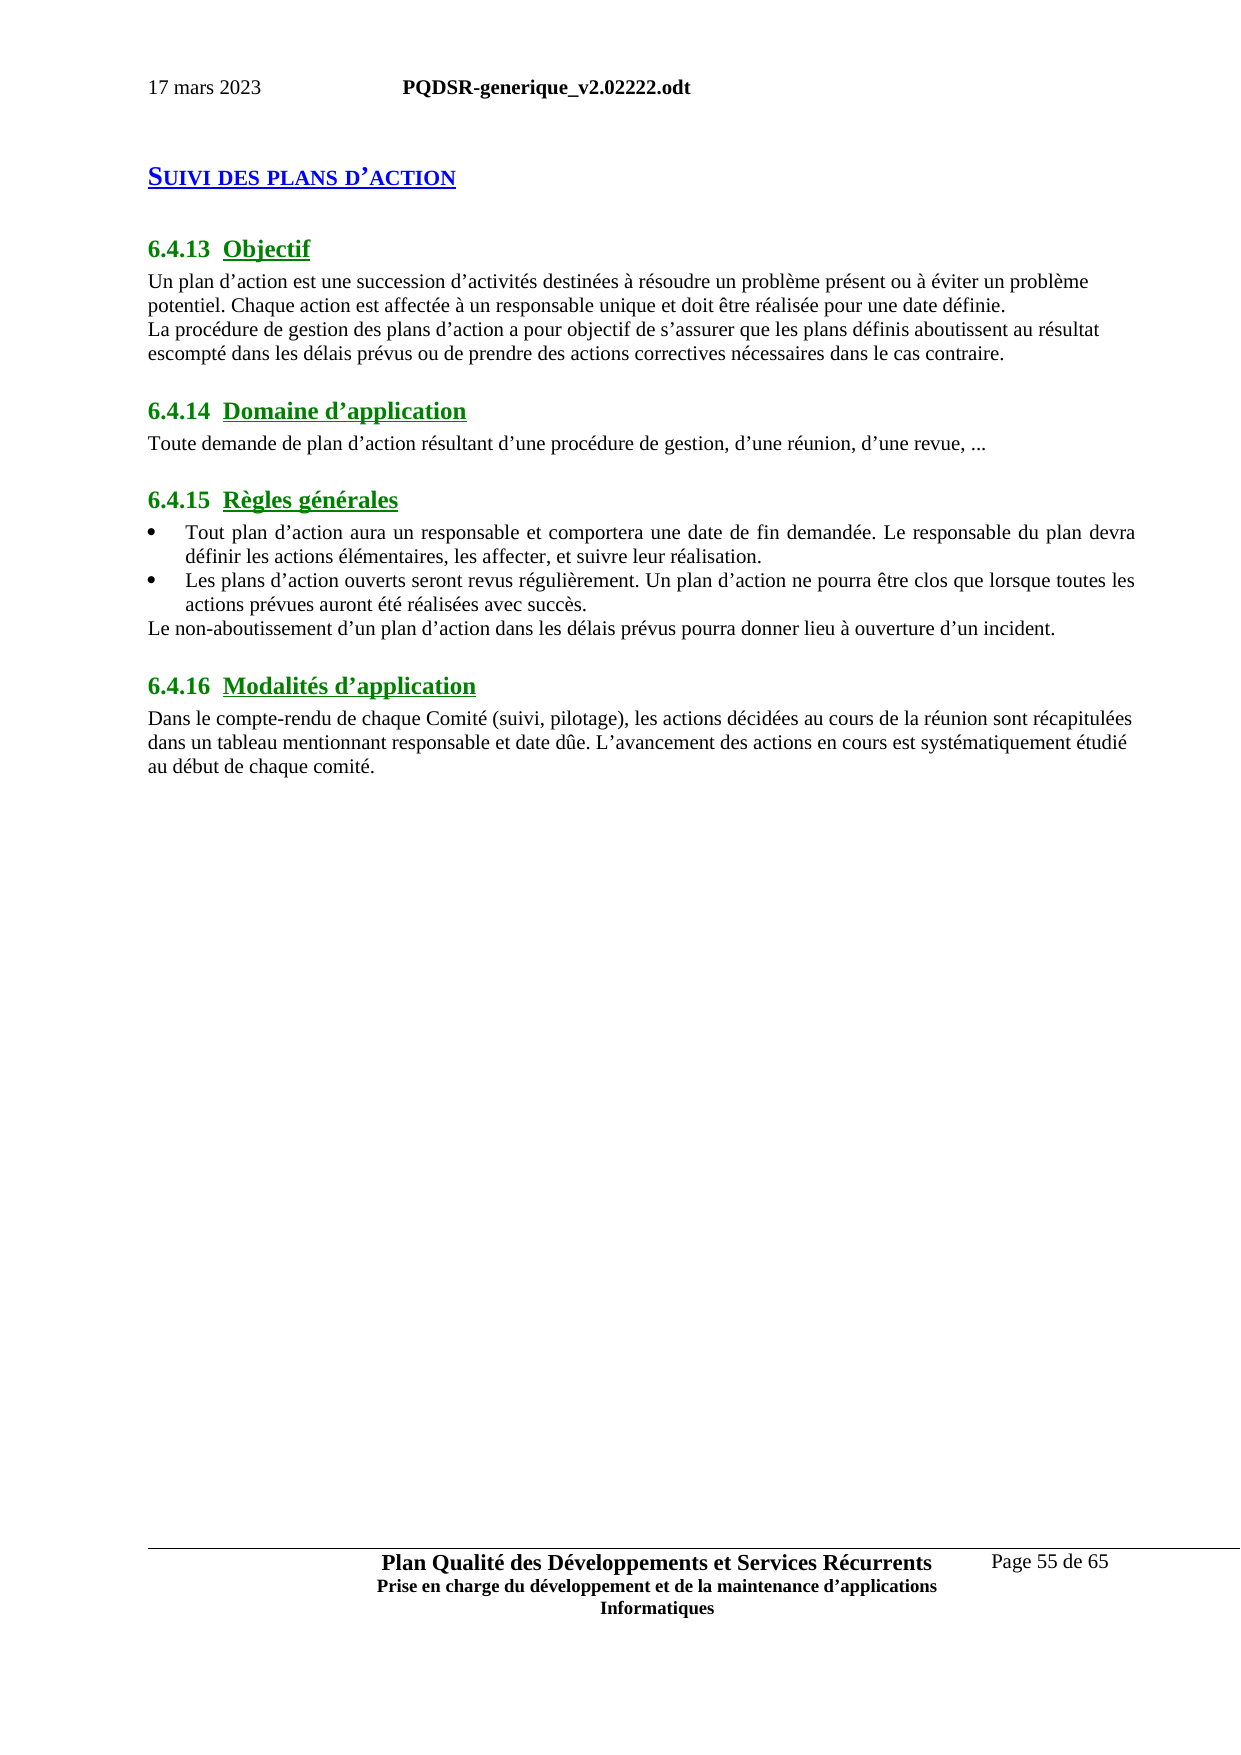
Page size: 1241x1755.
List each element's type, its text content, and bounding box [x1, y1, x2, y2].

list Tout plan d’action aura un responsable et comportera une date de fin demandée. Le responsable du plan devra définir les actions élémentaires, les affecter, et suivre leur réalisation. [148, 520, 1137, 568]
subtitle Règles générales [148, 485, 1137, 514]
text Le non-aboutissement d’un plan d’action dans les délais prévus pourra donner lieu à ouverture d’un incident. [148, 616, 1137, 640]
list Les plans d’action ouverts seront revus régulièrement. Un plan d’action ne pourra être clos que lorsque toutes les actions prévues auront été réalisées avec succès. [148, 568, 1137, 616]
subtitle Domaine d’application [148, 396, 1137, 424]
text Toute demande de plan d’action résultant d’une procédure de gestion, d’une réunion, d’une revue, ... [148, 431, 1137, 455]
text Un plan d’action est une succession d’activités destinées à résoudre un problème présent ou à éviter un problème potentiel. Chaque action est affectée à un responsable unique et doit être réalisée pour une date définie. [148, 269, 1137, 317]
subtitle Suivi des plans d’action [148, 160, 1137, 191]
text La procédure de gestion des plans d’action a pour objectif de s’assurer que les plans définis aboutissent au résultat escompté dans les délais prévus ou de prendre des actions correctives nécessaires dans le cas contraire. [148, 317, 1137, 365]
subtitle Modalités d’application [148, 671, 1137, 699]
text Dans le compte-rendu de chaque Comité (suivi, pilotage), les actions décidées au cours de la réunion sont récapitulées dans un tableau mentionnant responsable et date dûe. L’avancement des actions en cours est systématiquement étudié au début de chaque comité. [148, 706, 1137, 778]
subtitle Objectif [148, 234, 1137, 263]
